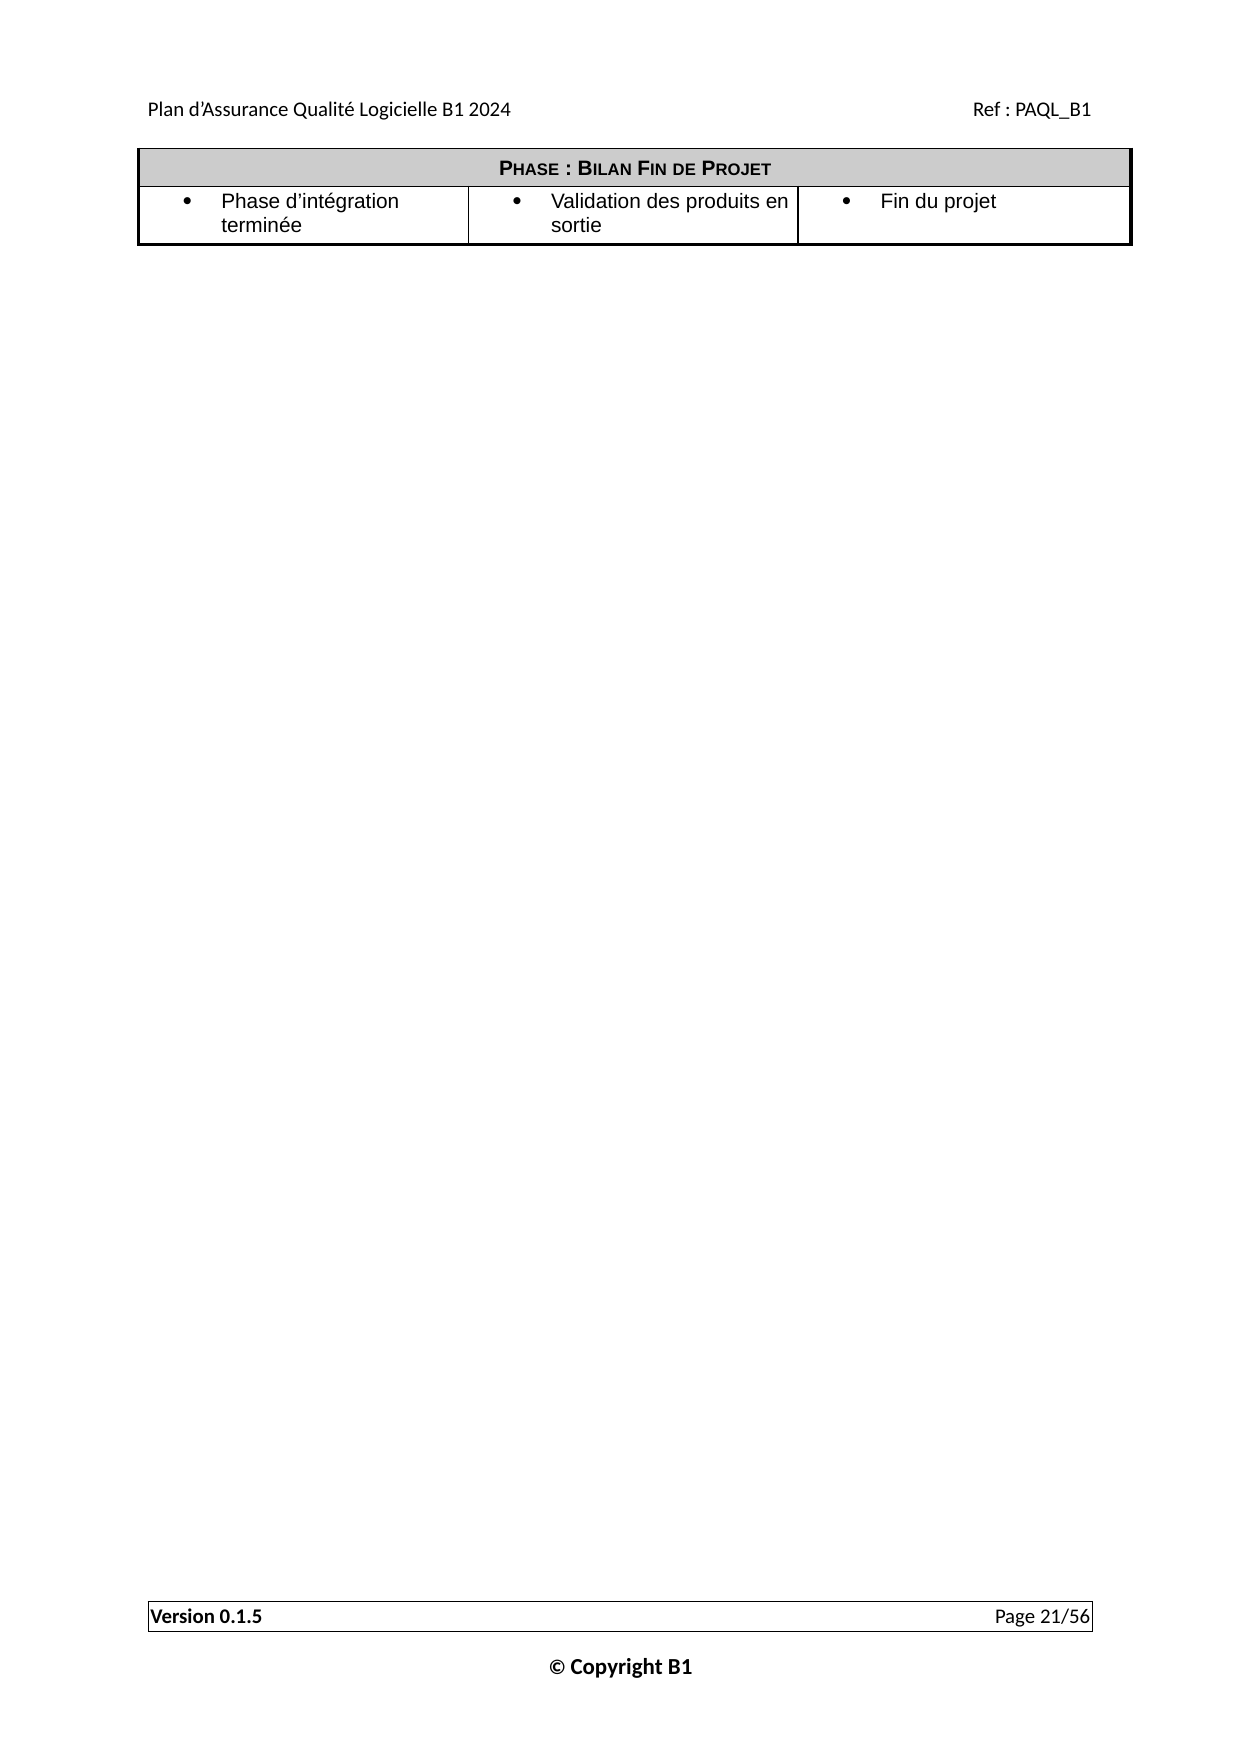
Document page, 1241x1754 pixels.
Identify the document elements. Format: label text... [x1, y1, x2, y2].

table_cell Phase d’intégration terminée [140, 187, 468, 243]
table_cell Fin du projet [799, 187, 1129, 243]
table_cell Validation des produits en sortie [469, 187, 797, 243]
table_header Phase : Bilan Fin de Projet [140, 149, 1129, 186]
